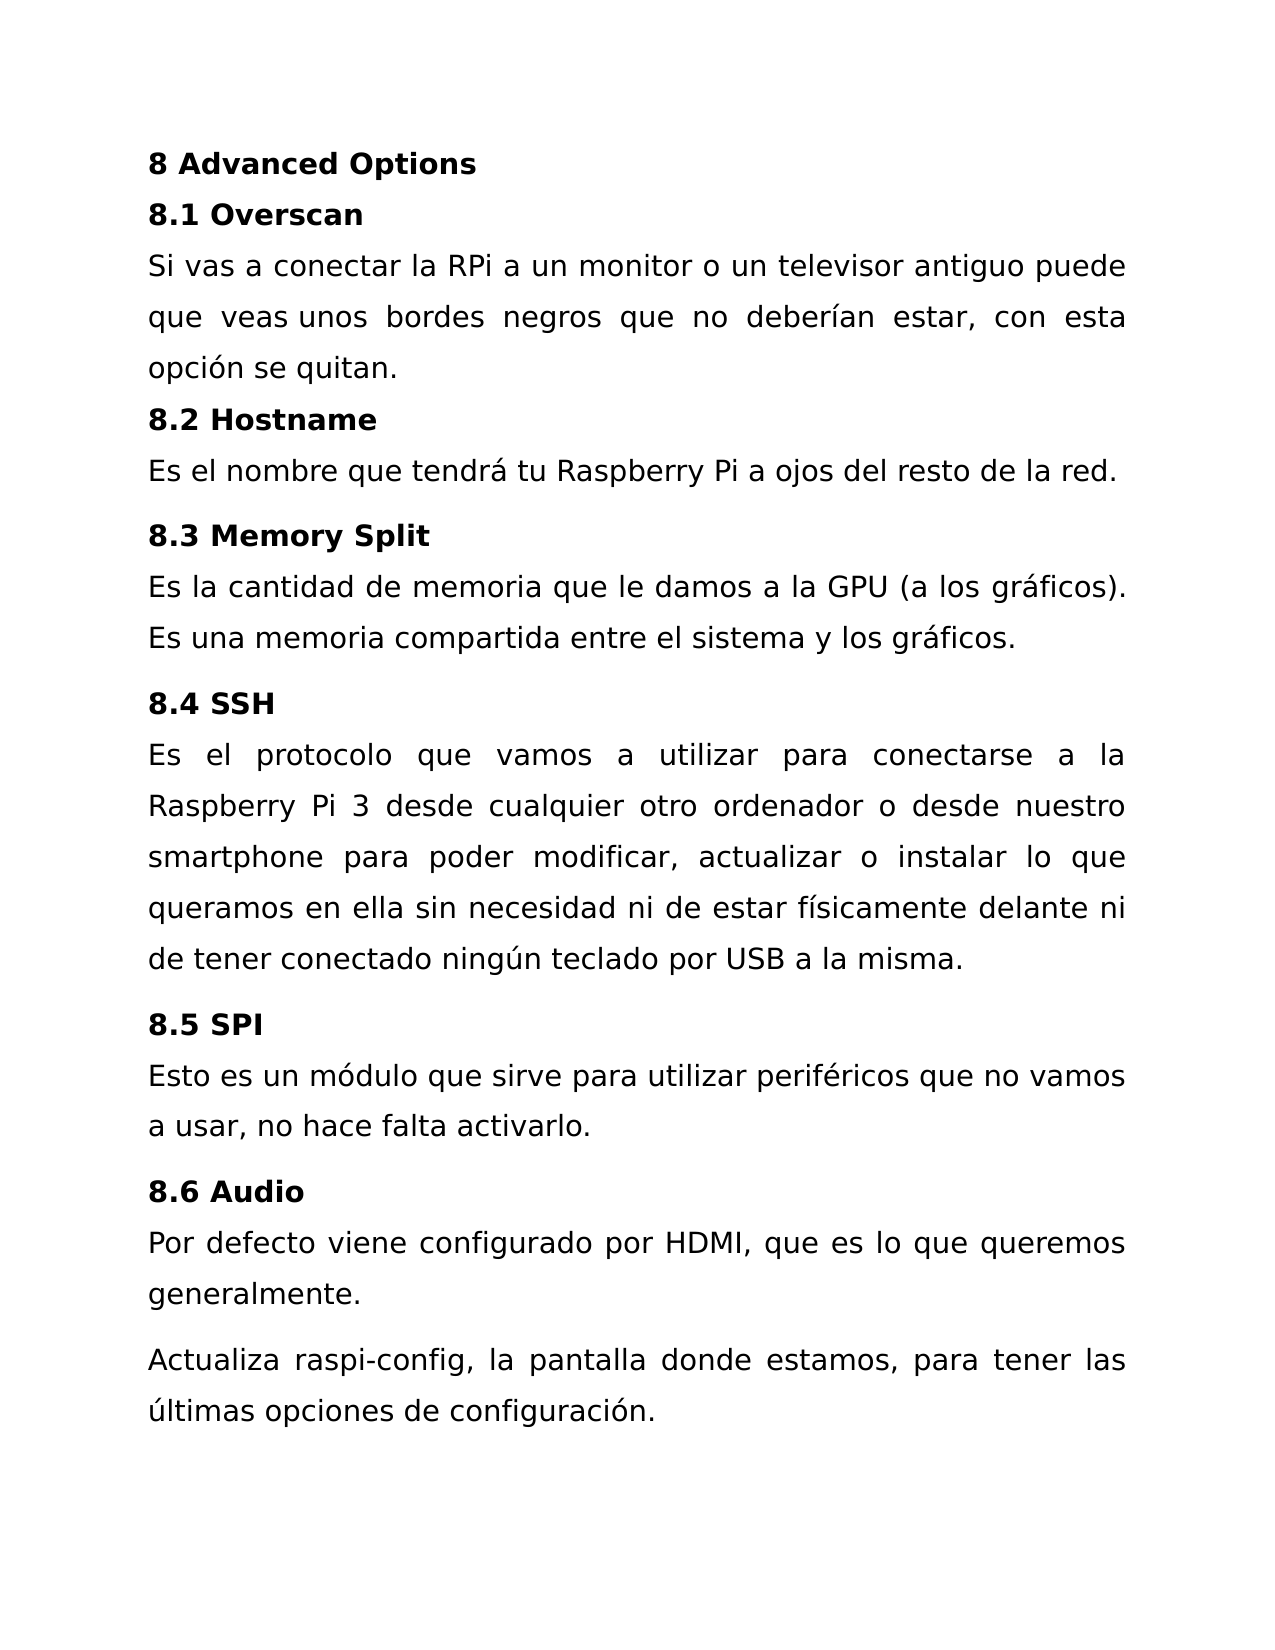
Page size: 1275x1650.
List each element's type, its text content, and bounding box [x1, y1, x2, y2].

subtitle 8.3 Memory Split [148, 519, 1127, 553]
text Actualiza raspi-config, la pantalla donde estamos, para tener las últimas opciones de configuración. [148, 1343, 1127, 1428]
text Es el protocolo que vamos a utilizar para conectarse a la Raspberry Pi 3 desde cualquier otro ordenador o desde nuestro smartphone para poder modificar, actualizar o instalar lo que queramos en ella sin necesidad ni de estar físicamente delante ni de tener conectado ningún teclado por USB a la misma. [148, 738, 1127, 976]
subtitle 8.5 SPI [148, 1008, 1127, 1042]
text Esto es un módulo que sirve para utilizar periféricos que no vamos a usar, no hace falta activarlo. [148, 1059, 1127, 1144]
text Es la cantidad de memoria que le damos a la GPU (a los gráficos). Es una memoria compartida entre el sistema y los gráficos. [148, 571, 1127, 656]
subtitle 8 Advanced Options [148, 148, 1127, 182]
text Es el nombre que tendrá tu Raspberry Pi a ojos del resto de la red. [148, 454, 1127, 488]
subtitle 8.4 SSH [148, 687, 1127, 721]
subtitle 8.2 Hostname [148, 403, 1127, 437]
text Si vas a conectar la RPi a un monitor o un televisor antiguo puede que veas unos bordes negros que no deberían estar, con esta opción se quitan. [148, 250, 1127, 386]
subtitle 8.6 Audio [148, 1175, 1127, 1209]
subtitle 8.1 Overscan [148, 198, 1127, 233]
text Por defecto viene configurado por HDMI, que es lo que queremos generalmente. [148, 1227, 1127, 1311]
